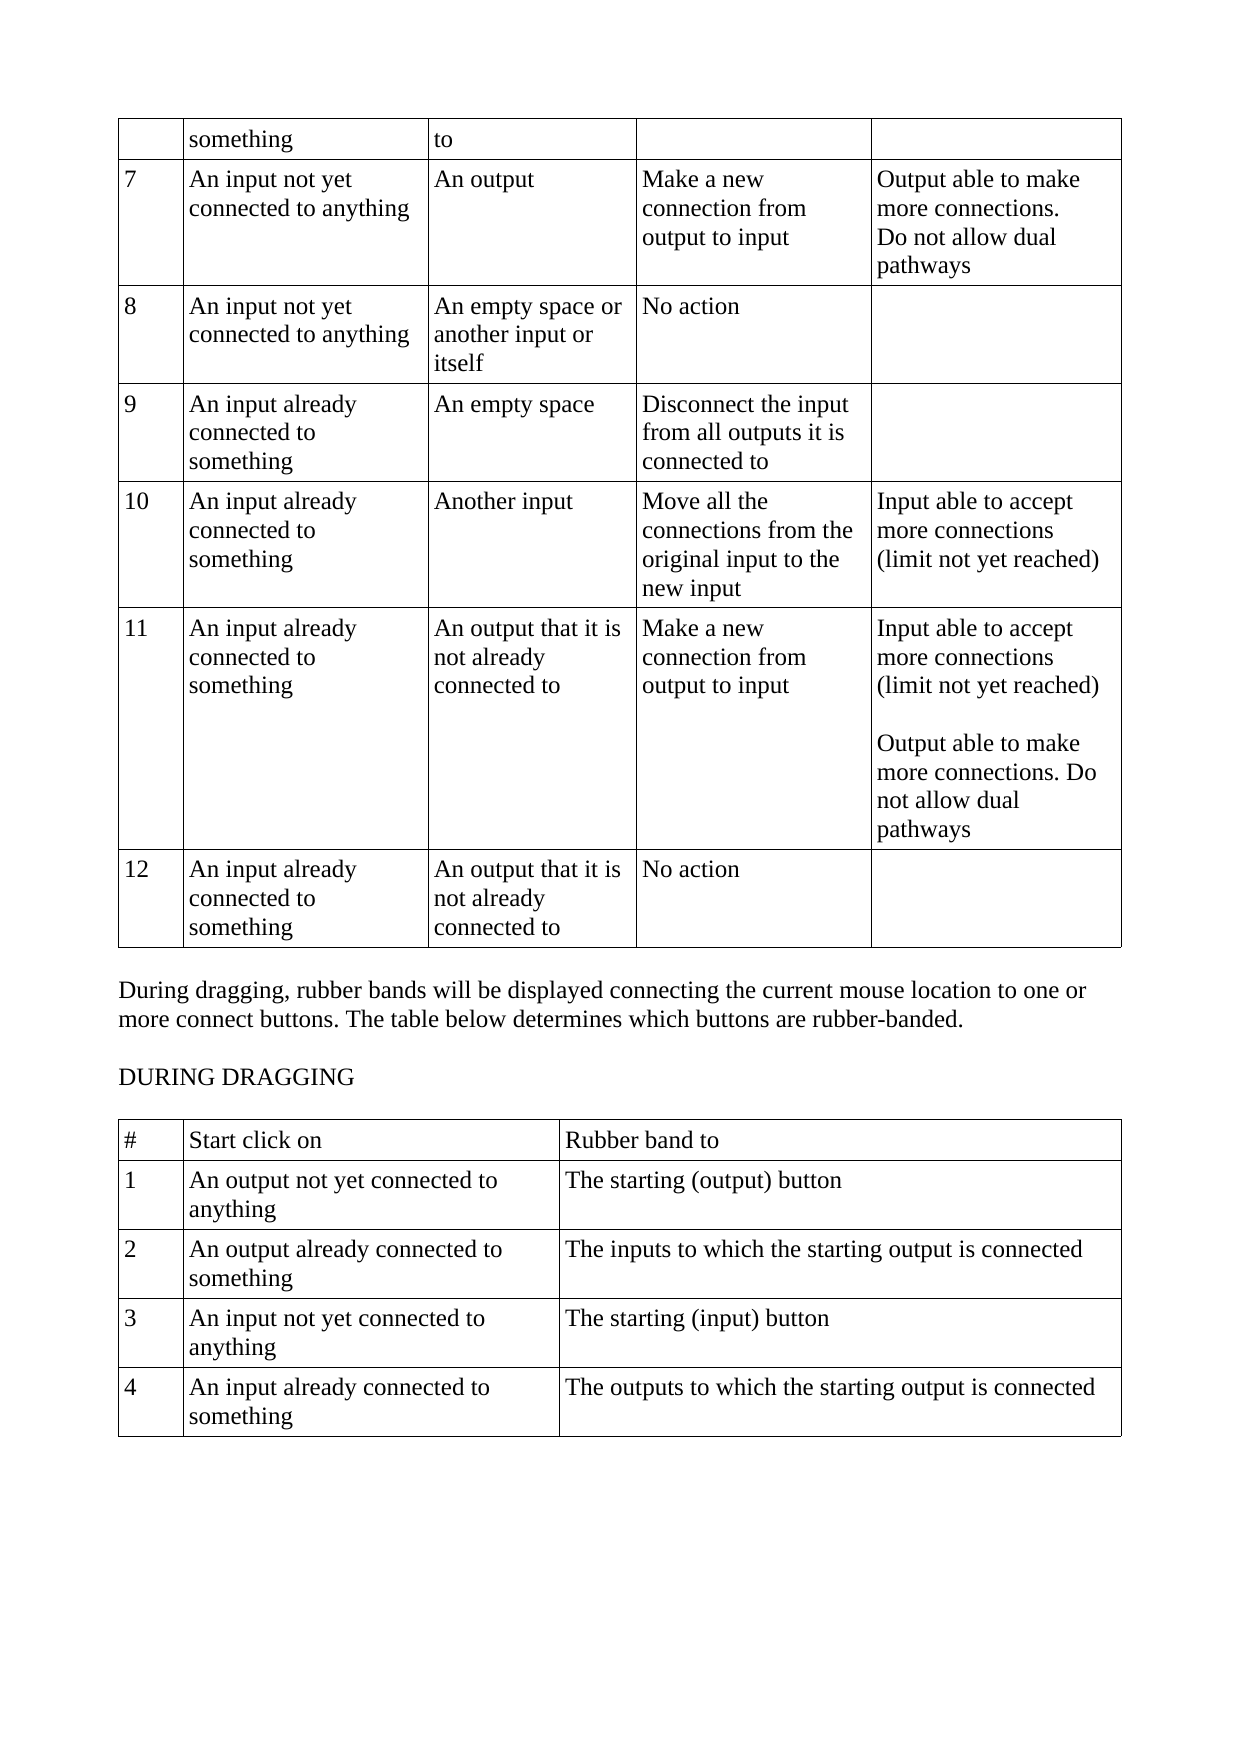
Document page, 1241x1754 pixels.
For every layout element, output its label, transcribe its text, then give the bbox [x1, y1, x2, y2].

table_cell An output [429, 160, 636, 285]
table_cell Make a new connection from output to input [637, 160, 871, 285]
table_cell Output able to make more connections. Do not allow dual pathways [872, 160, 1121, 285]
table_cell An empty space or another input or itself [429, 286, 636, 383]
table_cell An output not yet connected to anything [184, 1161, 559, 1228]
table_cell An input not yet connected to anything [184, 1299, 559, 1367]
table_cell The starting (input) button [560, 1299, 1121, 1367]
table_cell An input already connected to something [184, 850, 428, 947]
table_cell 4 [119, 1368, 183, 1436]
table_cell Input able to accept more connections (limit not yet reached) [872, 482, 1121, 607]
table_cell to [429, 119, 636, 158]
table_header Rubber band to [560, 1120, 1121, 1159]
table_cell 2 [119, 1230, 183, 1298]
table_cell [872, 119, 1121, 158]
table_cell [637, 119, 871, 158]
table_cell An input already connected to something [184, 608, 428, 849]
table_cell An input not yet connected to anything [184, 286, 428, 383]
table_cell The inputs to which the starting output is connected [560, 1230, 1121, 1298]
table_header Start click on [184, 1120, 559, 1159]
table_cell Disconnect the input from all outputs it is connected to [637, 384, 871, 481]
table_cell Make a new connection from output to input [637, 608, 871, 849]
table_cell Move all the connections from the original input to the new input [637, 482, 871, 607]
table_cell An output already connected to something [184, 1230, 559, 1298]
table_cell [872, 850, 1121, 947]
table_cell 11 [119, 608, 183, 849]
text During dragging, rubber bands will be displayed connecting the current mouse location to one or more connect buttons. The table below determines which buttons are rubber-banded. [118, 975, 1122, 1033]
table_cell 1 [119, 1161, 183, 1228]
text DURING DRAGGING [118, 1062, 1122, 1090]
table_cell An input already connected to something [184, 1368, 559, 1436]
table_cell The outputs to which the starting output is connected [560, 1368, 1121, 1436]
table_cell 9 [119, 384, 183, 481]
table_cell The starting (output) button [560, 1161, 1121, 1228]
table_cell 8 [119, 286, 183, 383]
table_cell No action [637, 850, 871, 947]
table_cell [119, 119, 183, 158]
table_cell No action [637, 286, 871, 383]
table_cell 10 [119, 482, 183, 607]
table_cell An output that it is not already connected to [429, 850, 636, 947]
table_cell Another input [429, 482, 636, 607]
table_cell An input not yet connected to anything [184, 160, 428, 285]
table_cell 3 [119, 1299, 183, 1367]
table_cell Input able to accept more connections (limit not yet reached) Output able to make more connections. Do not allow dual pathways [872, 608, 1121, 849]
table_cell An input already connected to something [184, 384, 428, 481]
table_cell something [184, 119, 428, 158]
table_cell An empty space [429, 384, 636, 481]
table_cell [872, 286, 1121, 383]
table_cell An output that it is not already connected to [429, 608, 636, 849]
table_cell 7 [119, 160, 183, 285]
table_cell [872, 384, 1121, 481]
table_header # [119, 1120, 183, 1159]
table_cell 12 [119, 850, 183, 947]
table_cell An input already connected to something [184, 482, 428, 607]
